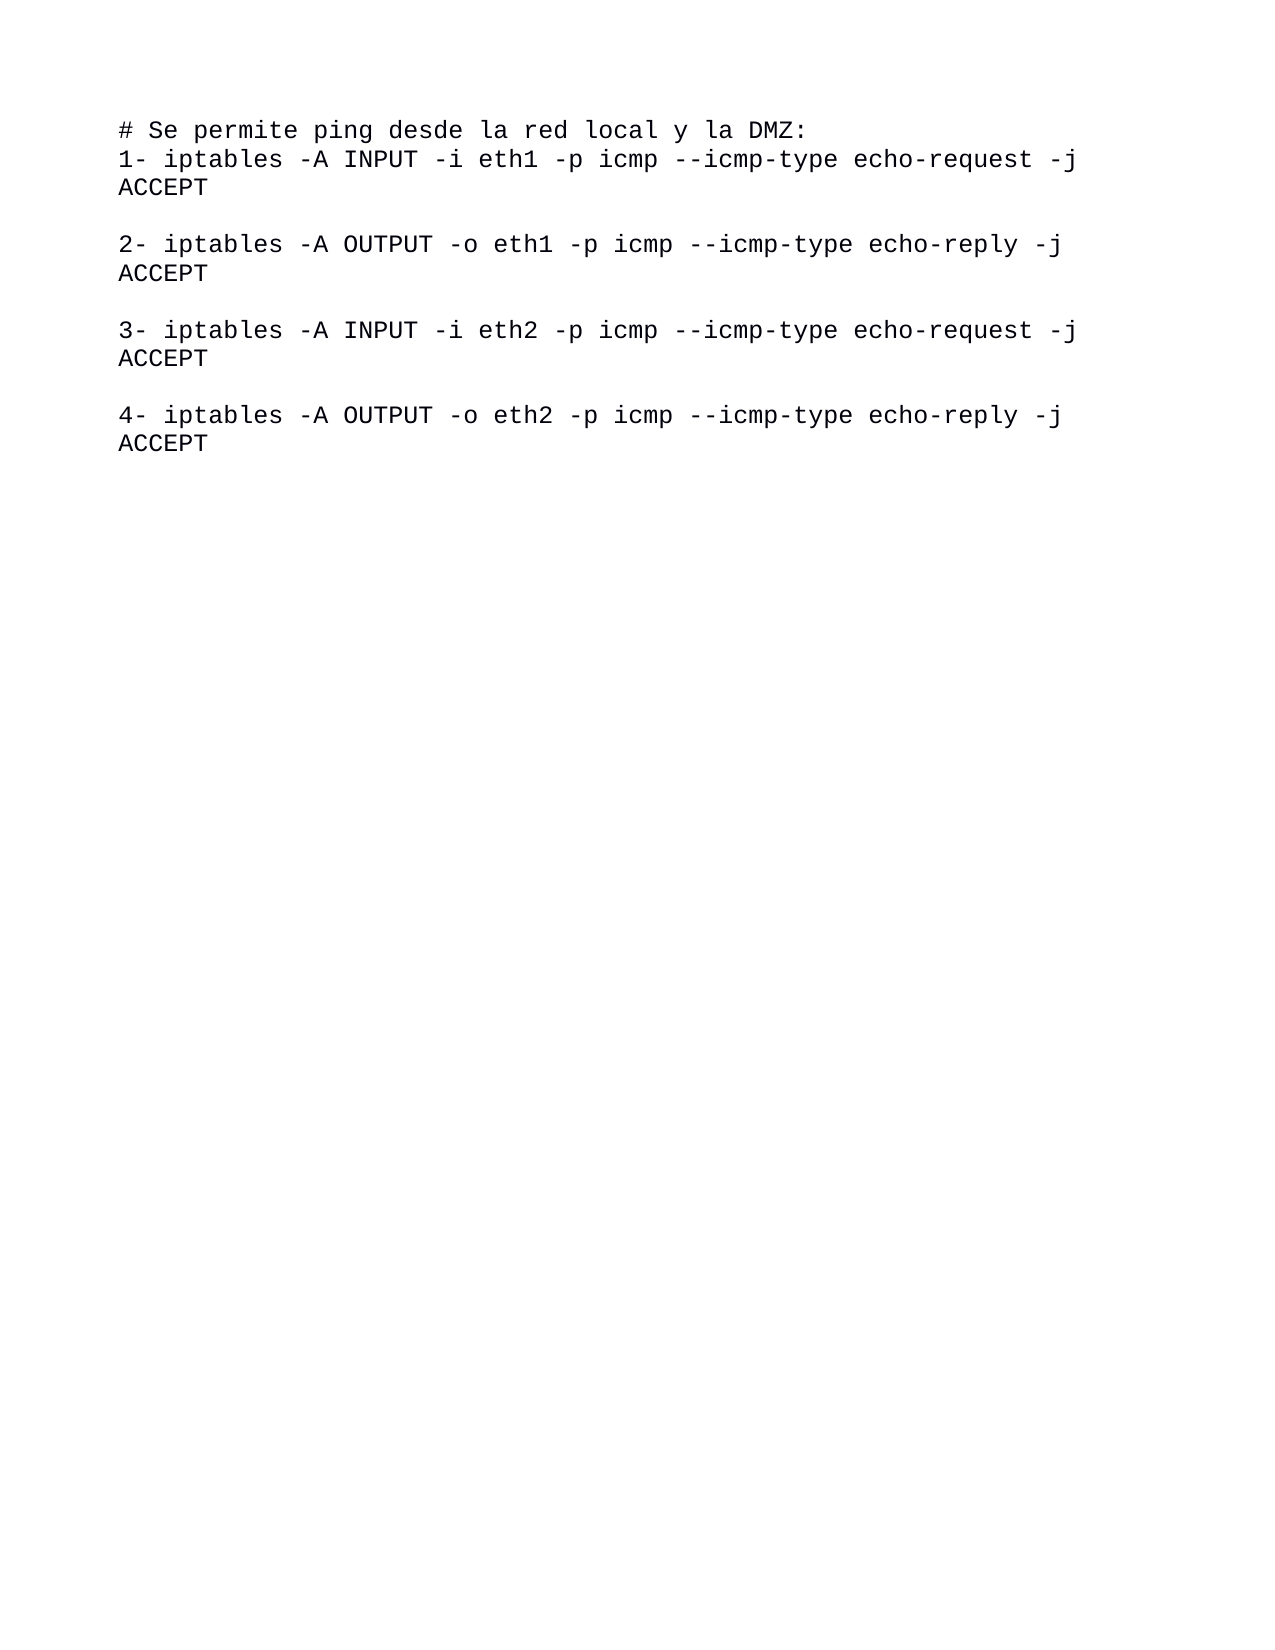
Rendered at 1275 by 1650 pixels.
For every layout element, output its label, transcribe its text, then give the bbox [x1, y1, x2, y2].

text 1- iptables -A INPUT -i eth1 -p icmp --icmp-type echo-request -j ACCEPT [118, 146, 1157, 203]
text # Se permite ping desde la red local y la DMZ: [118, 118, 1157, 146]
text 3- iptables -A INPUT -i eth2 -p icmp --icmp-type echo-request -j ACCEPT [118, 317, 1157, 374]
text 4- iptables -A OUTPUT -o eth2 -p icmp --icmp-type echo-reply -j ACCEPT [118, 403, 1157, 459]
text 2- iptables -A OUTPUT -o eth1 -p icmp --icmp-type echo-reply -j ACCEPT [118, 232, 1157, 288]
